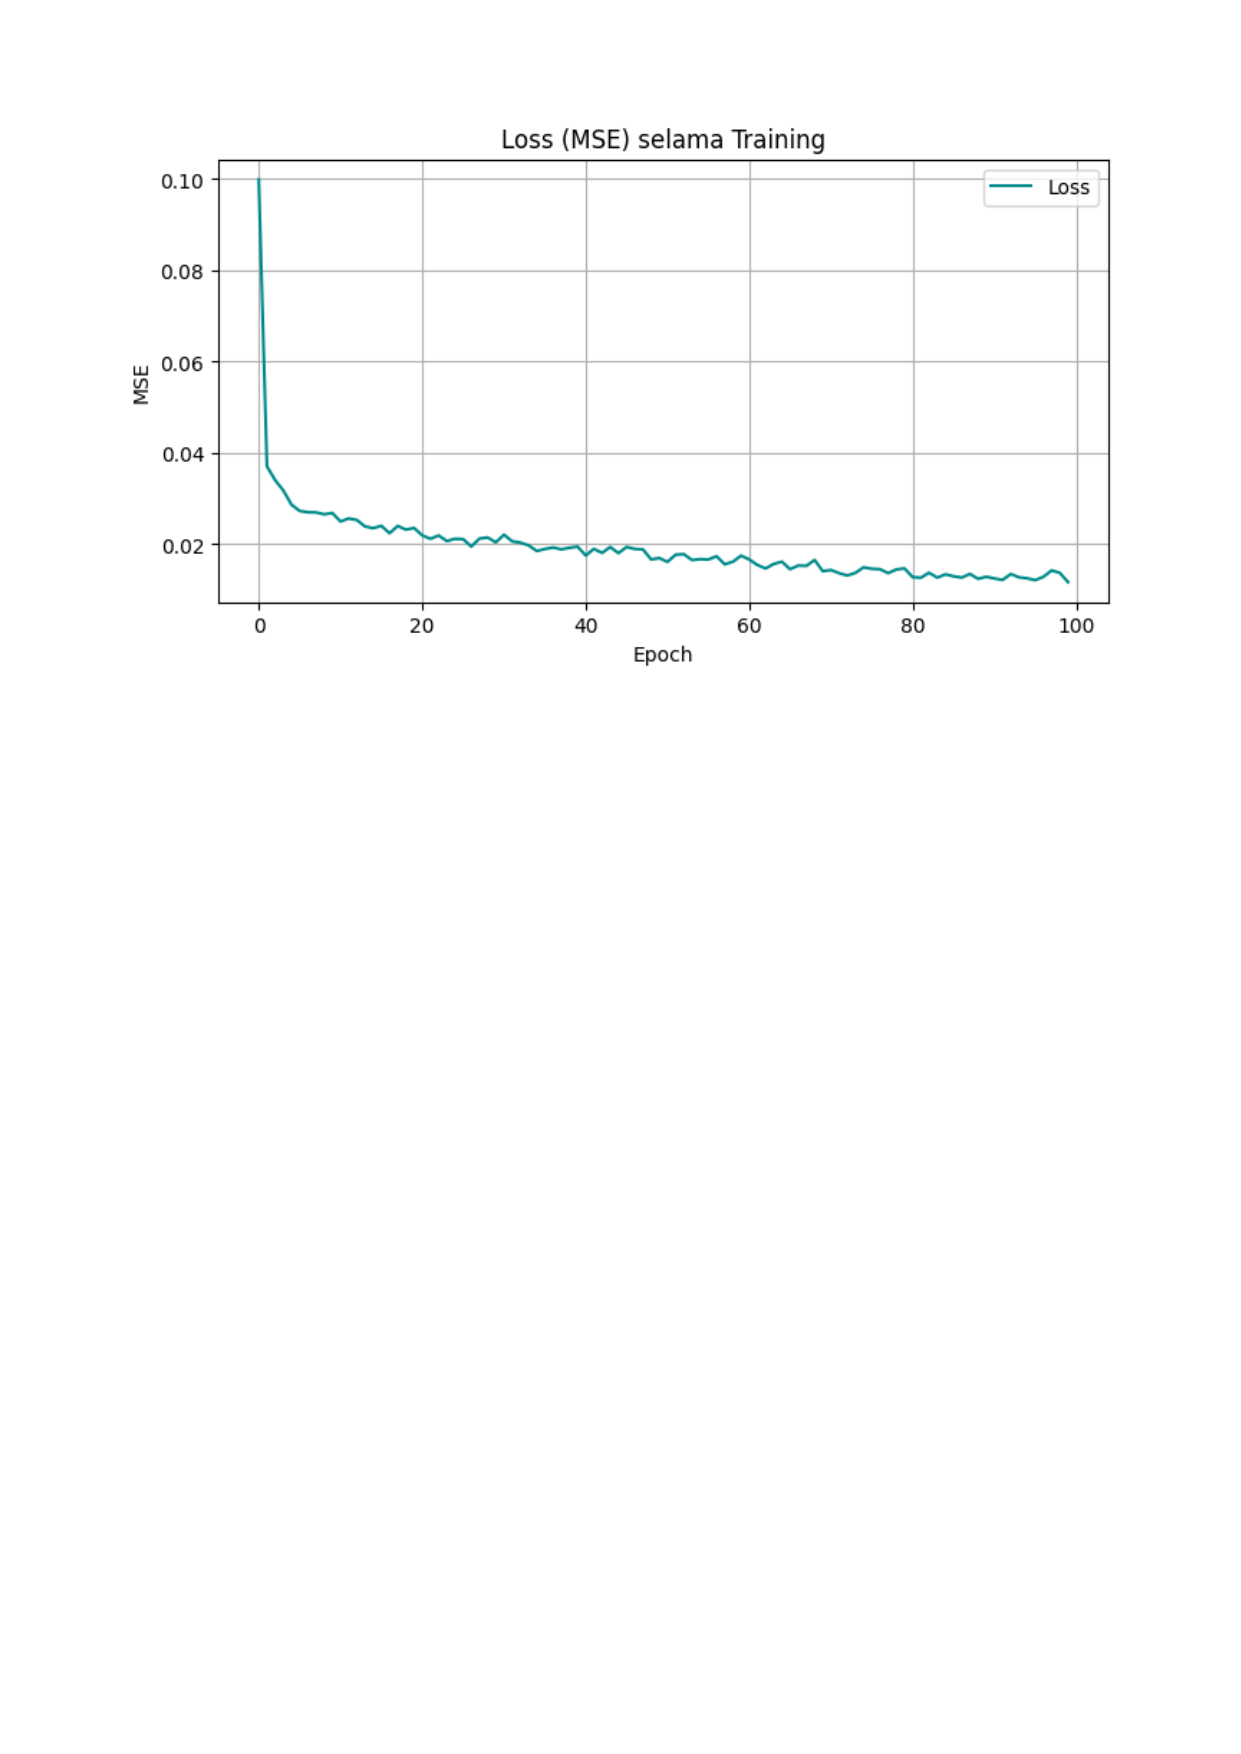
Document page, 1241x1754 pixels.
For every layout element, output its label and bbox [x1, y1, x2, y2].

picture [118, 115, 1123, 679]
